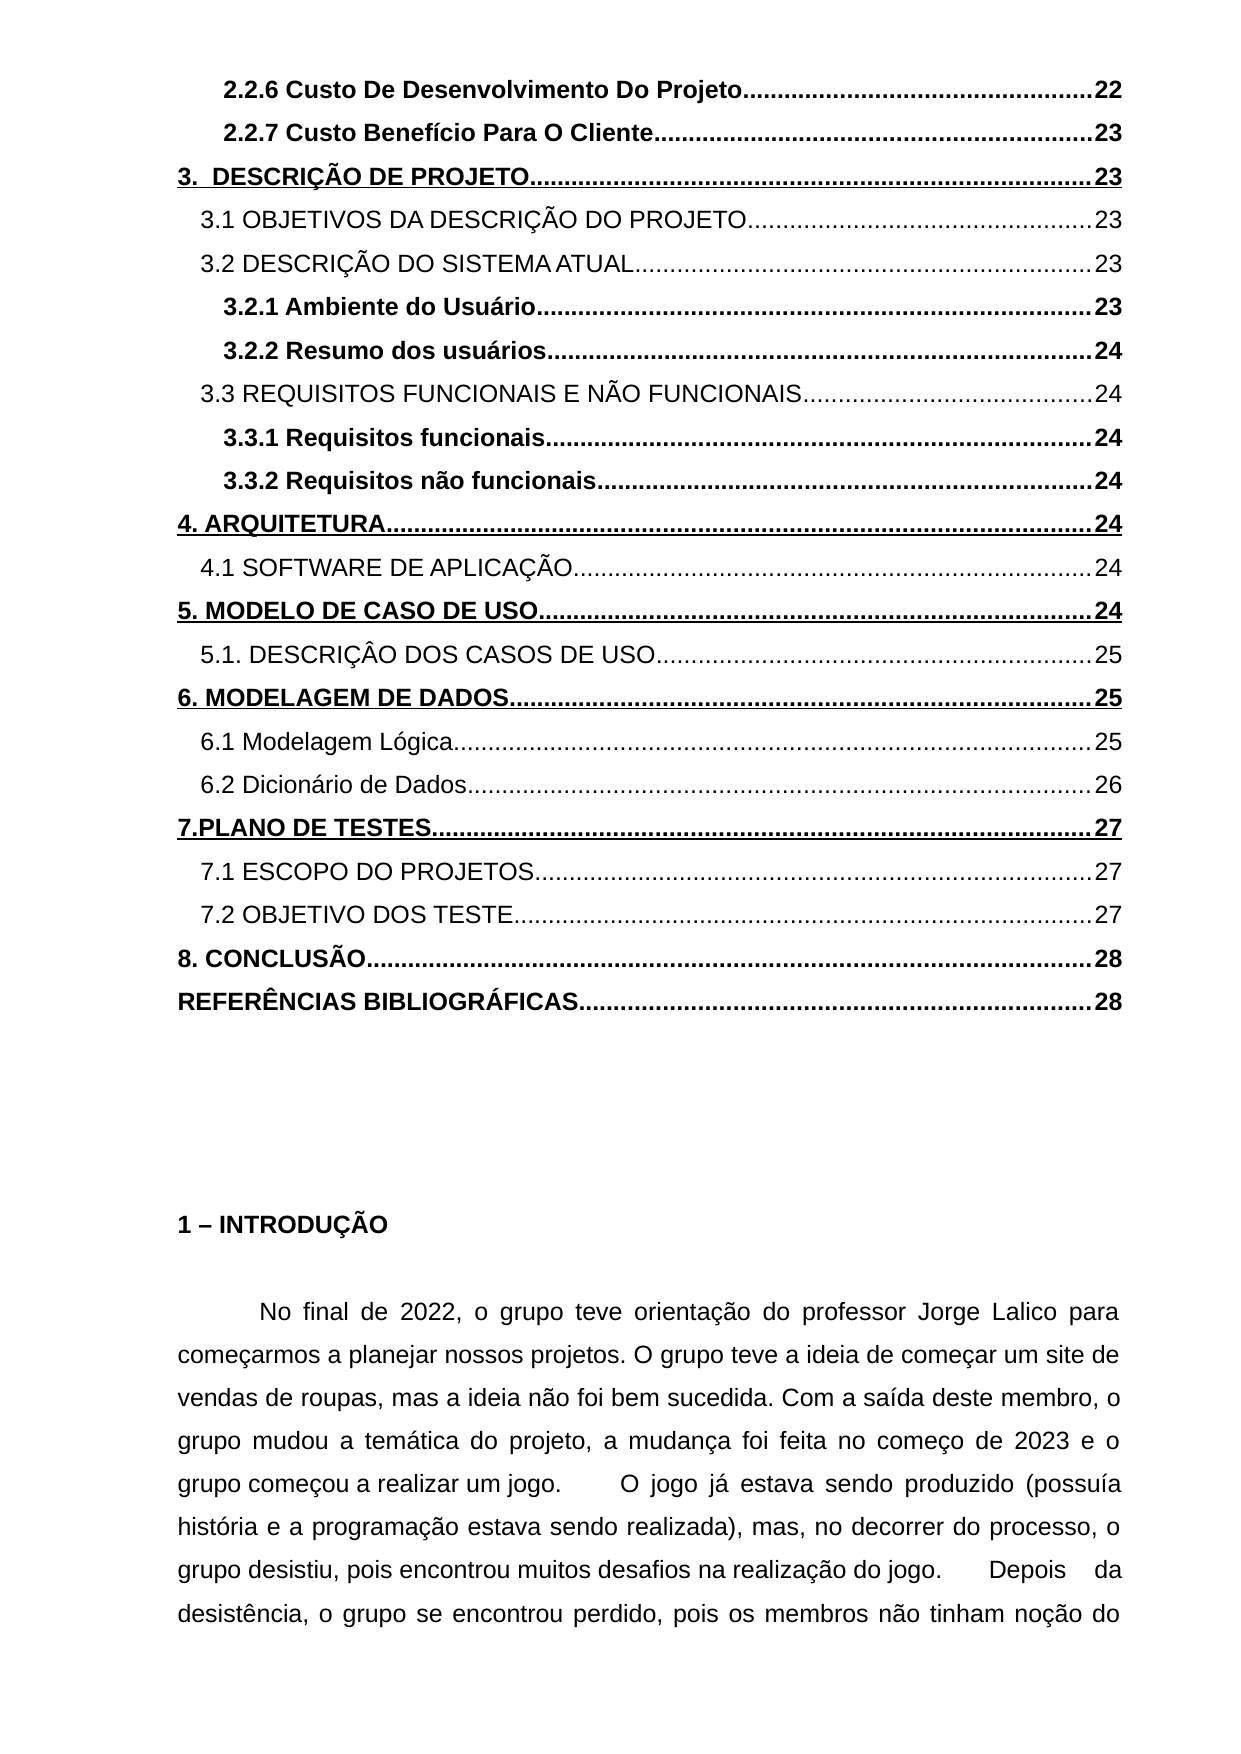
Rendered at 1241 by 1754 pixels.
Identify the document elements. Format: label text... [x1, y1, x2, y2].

text 4.1 SOFTWARE DE APLICAÇÃO 24 [200, 553, 1122, 582]
text 6. MODELAGEM DE DADOS 25 [177, 683, 1122, 708]
text 5. MODELO DE CASO DE USO 24 [177, 596, 1122, 621]
text 7.PLANO DE TESTES 27 [177, 813, 1122, 838]
subtitle 1 – INTRODUÇÃO [177, 1210, 1122, 1238]
text 3.3.2 Requisitos não funcionais 24 [223, 466, 1122, 495]
text 3.1 OBJETIVOS DA DESCRIÇÃO DO PROJETO 23 [200, 205, 1122, 234]
text 5.1. DESCRIÇÂO DOS CASOS DE USO 25 [200, 640, 1122, 668]
text 4. ARQUITETURA 24 [177, 509, 1122, 534]
text 7.1 ESCOPO DO PROJETOS 27 [200, 857, 1122, 886]
text 3.2.2 Resumo dos usuários 24 [223, 336, 1122, 364]
text 2.2.6 Custo De Desenvolvimento Do Projeto 22 [223, 75, 1122, 104]
text 3.2.1 Ambiente do Usuário 23 [223, 292, 1122, 321]
text 8. CONCLUSÃO 28 [177, 944, 1122, 972]
text 3.3.1 Requisitos funcionais 24 [223, 422, 1122, 451]
text 2.2.7 Custo Benefício Para O Cliente 23 [223, 118, 1122, 147]
subtitle No final de 2022, o grupo teve orientação do professor Jorge Lalico para começarmos a planejar nossos projetos. O grupo teve a ideia de começar um site de vendas de roupas, mas a ideia não foi bem sucedida. Com a saída deste membro, o grupo mudou a temática do projeto, a mudança foi feita no começo de 2023 e o grupo começou a realizar um jogo. O jogo já estava sendo produzido (possuía história e a programação estava sendo realizada), mas, no decorrer do processo, o grupo desistiu, pois encontrou muitos desafios na realização do jogo. Depois da desistência, o grupo se encontrou perdido, pois os membros não tinham noção do [177, 1297, 1122, 1627]
text 7.2 OBJETIVO DOS TESTE 27 [200, 900, 1122, 929]
text 3. DESCRIÇÃO DE PROJETO 23 [177, 162, 1122, 187]
text 3.3 REQUISITOS FUNCIONAIS E NÃO FUNCIONAIS 24 [200, 379, 1122, 408]
text REFERÊNCIAS BIBLIOGRÁFICAS 28 [177, 987, 1122, 1016]
text 6.2 Dicionário de Dados 26 [200, 770, 1122, 799]
text 6.1 Modelagem Lógica 25 [200, 727, 1122, 755]
text 3.2 DESCRIÇÃO DO SISTEMA ATUAL 23 [200, 249, 1122, 277]
